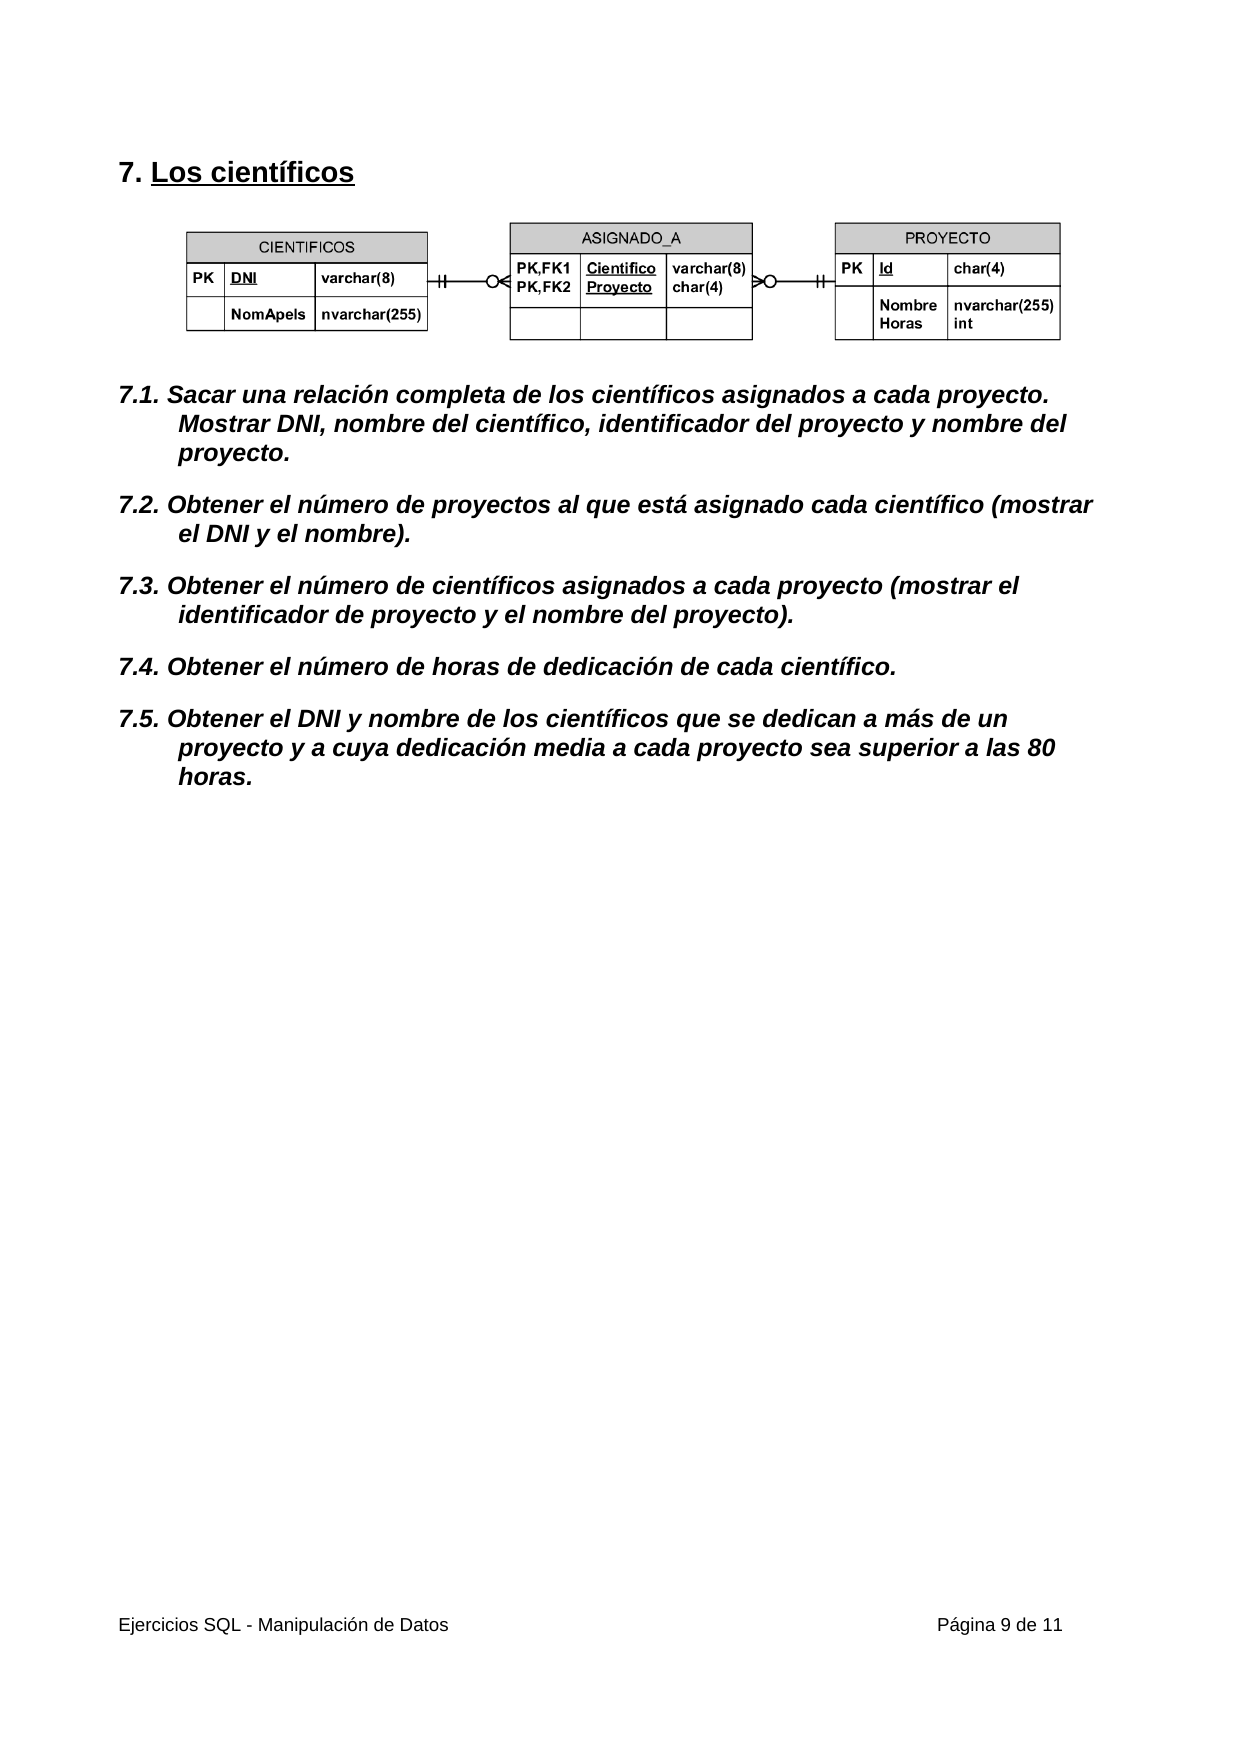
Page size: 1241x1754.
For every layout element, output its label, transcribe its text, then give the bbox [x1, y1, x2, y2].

subtitle Los científicos [118, 155, 1122, 188]
subtitle Obtener el número de proyectos al que está asignado cada científico (mostrar el DNI y el nombre). [118, 490, 1122, 547]
subtitle Obtener el número de horas de dedicación de cada científico. [118, 652, 1122, 681]
subtitle Obtener el DNI y nombre de los científicos que se dedican a más de un proyecto y a cuya dedicación media a cada proyecto sea superior a las 80 horas. [118, 704, 1122, 791]
subtitle Obtener el número de científicos asignados a cada proyecto (mostrar el identificador de proyecto y el nombre del proyecto). [118, 571, 1122, 628]
subtitle Sacar una relación completa de los científicos asignados a cada proyecto. Mostrar DNI, nombre del científico, identificador del proyecto y nombre del proyecto. [118, 380, 1122, 466]
picture [177, 218, 1063, 345]
